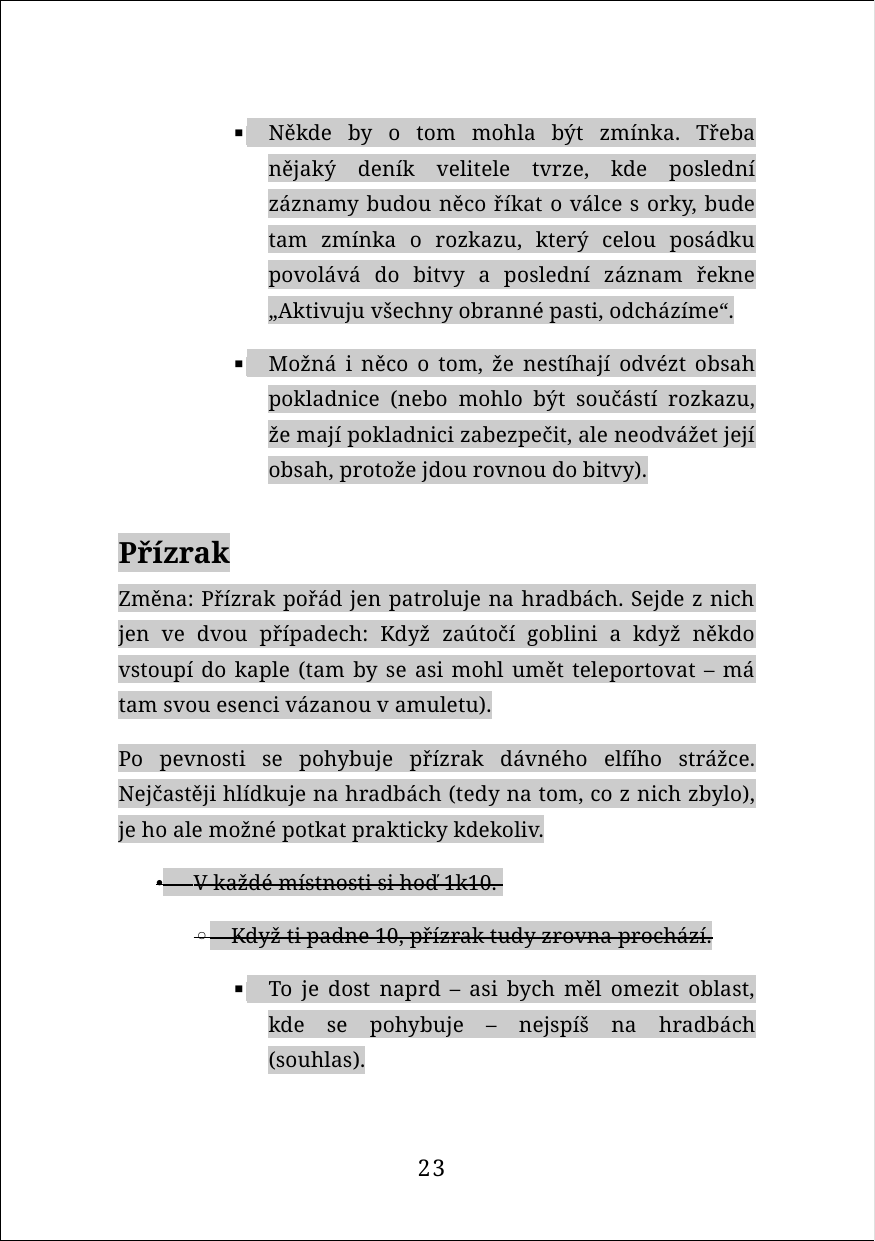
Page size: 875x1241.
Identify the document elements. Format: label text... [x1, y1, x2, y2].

text Po pevnosti se pohybuje přízrak dávného elfího strážce. Nejčastěji hlídkuje na hradbách (tedy na tom, co z nich zbylo), je ho ale možné potkat prakticky kdekoliv. [118, 744, 756, 843]
list Když ti padne 10, přízrak tudy zrovna prochází. [193, 921, 756, 950]
text Změna: Přízrak pořád jen patroluje na hradbách. Sejde z nich jen ve dvou případech: Když zaútočí goblini a když někdo vstoupí do kaple (tam by se asi mohl umět teleportovat – má tam svou esenci vázanou v amuletu). [118, 584, 756, 719]
list Někde by o tom mohla být zmínka. Třeba nějaký deník velitele tvrze, kde poslední záznamy budou něco říkat o válce s orky, bude tam zmínka o rozkazu, který celou posádku povolává do bitvy a poslední záznam řekne „Aktivuju všechny obranné pasti, odcházíme“. [231, 118, 756, 324]
list To je dost naprd – asi bych měl omezit oblast, kde se pohybuje – nejspíš na hradbách (souhlas). [231, 974, 756, 1074]
list V každé místnosti si hoď 1k10. [156, 868, 756, 896]
subtitle Přízrak [118, 532, 756, 572]
list Možná i něco o tom, že nestíhají odvézt obsah pokladnice (nebo mohlo být součástí rozkazu, že mají pokladnici zabezpečit, ale neodvážet její obsah, protože jdou rovnou do bitvy). [231, 349, 756, 484]
